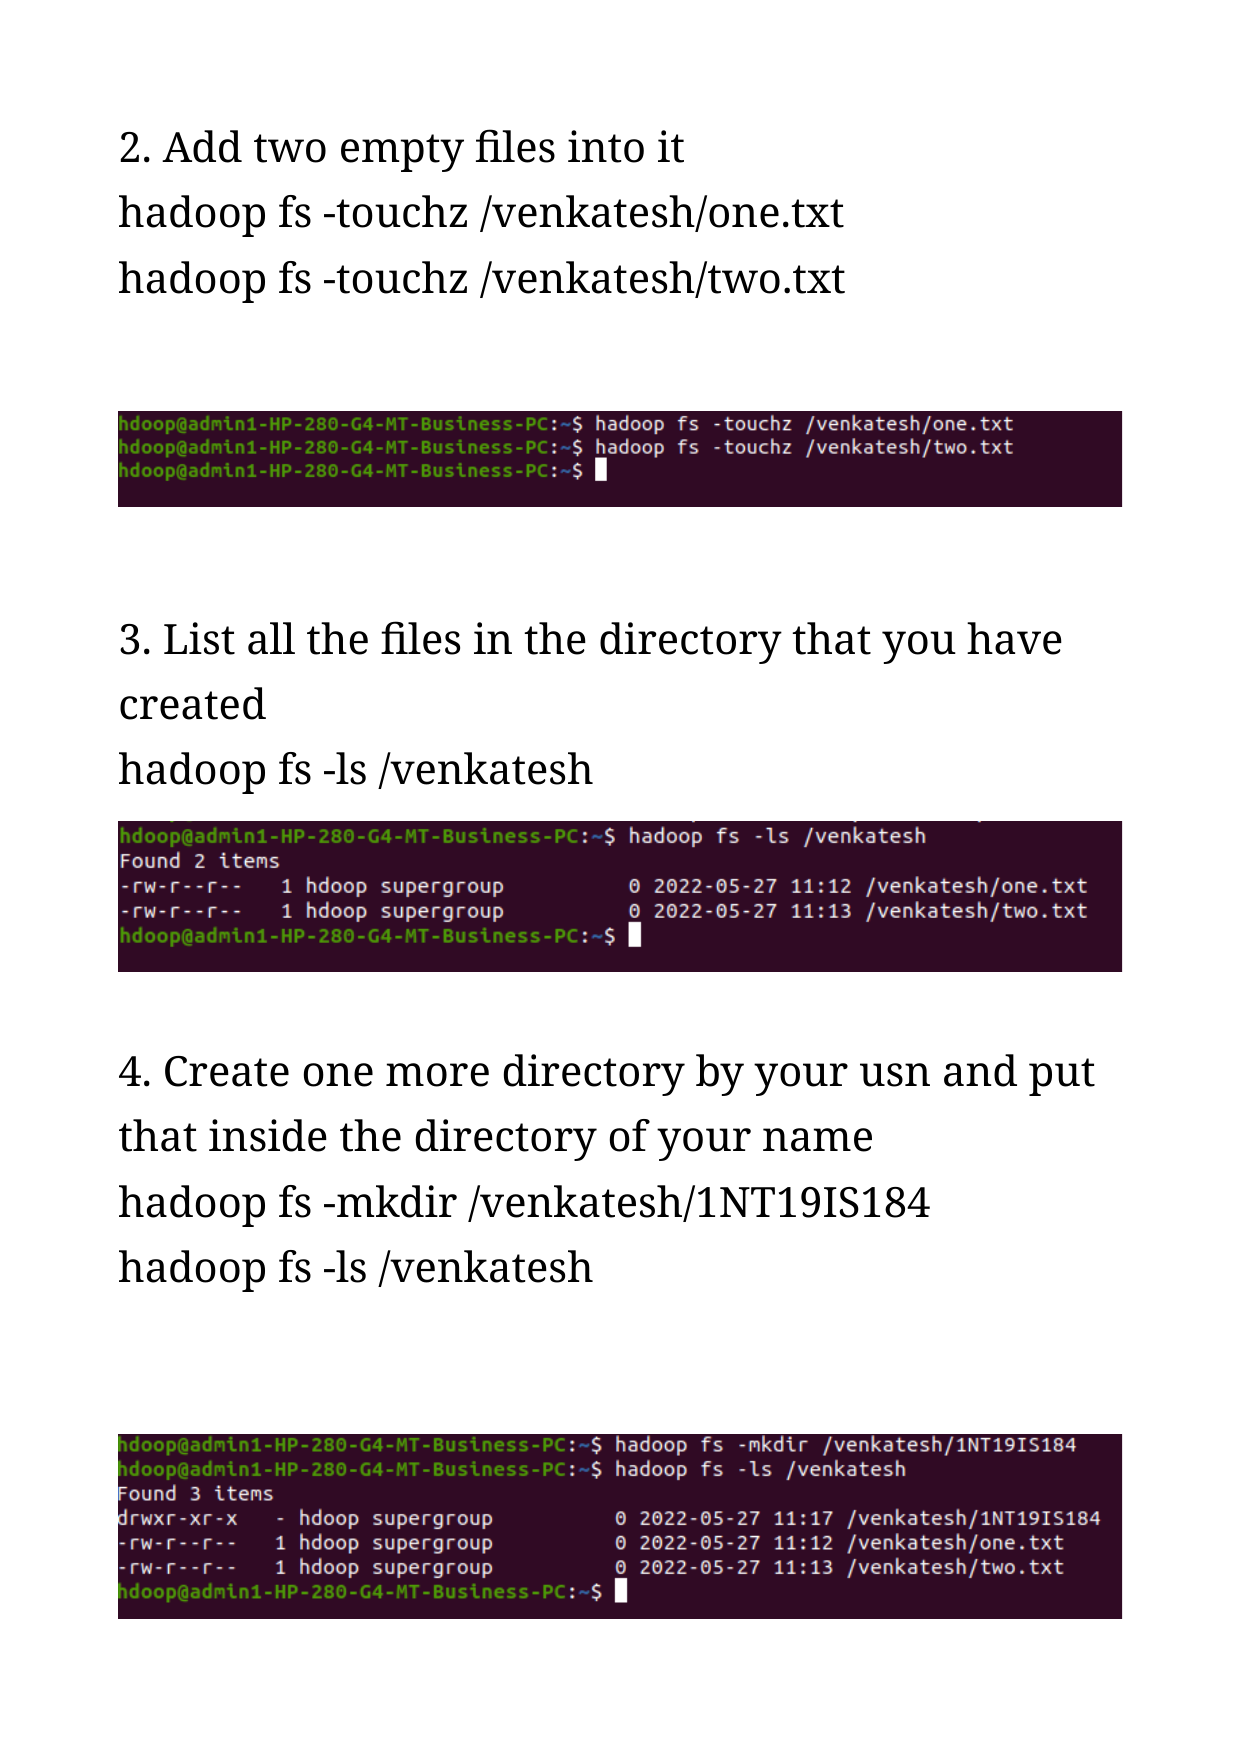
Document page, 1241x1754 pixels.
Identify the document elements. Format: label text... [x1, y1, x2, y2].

text hadoop fs -ls /venkatesh [118, 740, 1122, 797]
text hadoop fs -touchz /venkatesh/one.txt [118, 183, 1122, 240]
text hadoop fs -ls /venkatesh [118, 1238, 1122, 1294]
text 3. List all the files in the directory that you have created [118, 609, 1122, 732]
text hadoop fs -mkdir /venkatesh/1NT19IS184 [118, 1172, 1122, 1229]
text hadoop fs -touchz /venkatesh/two.txt [118, 248, 1122, 305]
text 4. Create one more directory by your usn and put that inside the directory of your name [118, 1042, 1122, 1164]
text 2. Add two empty files into it [118, 118, 1122, 175]
